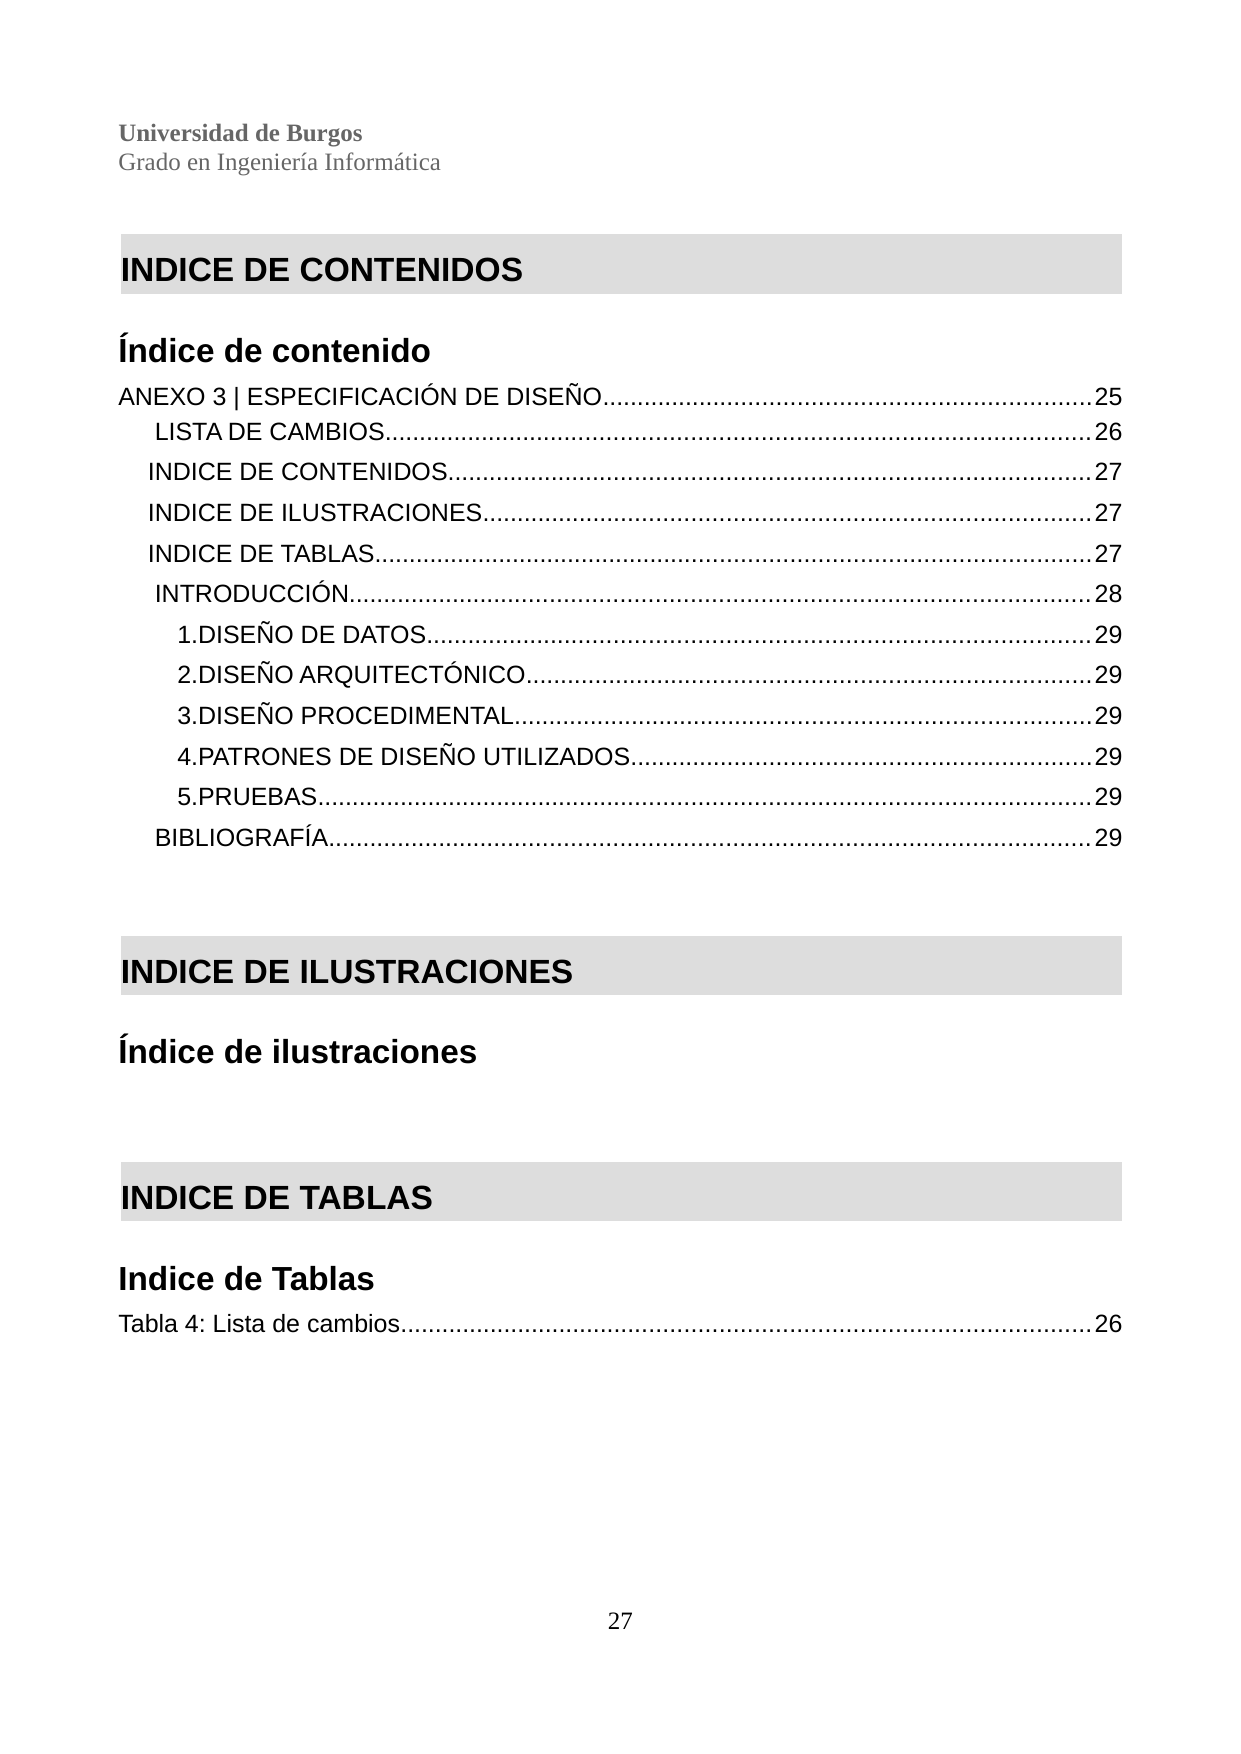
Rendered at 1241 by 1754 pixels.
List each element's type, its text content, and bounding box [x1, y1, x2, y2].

text INTRODUCCIÓN 28 [148, 579, 1122, 608]
text 1.DISEÑO DE DATOS 29 [177, 620, 1122, 648]
text INDICE DE ILUSTRACIONES 27 [148, 498, 1122, 527]
text Tabla 4: Lista de cambios 26 [118, 1309, 1122, 1338]
subtitle INDICE DE TABLAS [121, 1162, 1122, 1221]
text 2.DISEÑO ARQUITECTÓNICO 29 [177, 660, 1122, 689]
text ANEXO 3 | ESPECIFICACIÓN DE DISEÑO 25 [118, 382, 1122, 411]
text INDICE DE TABLAS 27 [148, 538, 1122, 567]
text BIBLIOGRAFÍA 29 [148, 823, 1122, 852]
text INDICE DE CONTENIDOS 27 [148, 457, 1122, 486]
text LISTA DE CAMBIOS 26 [148, 417, 1122, 445]
subtitle Índice de ilustraciones [118, 1033, 1122, 1071]
subtitle INDICE DE CONTENIDOS [121, 234, 1122, 294]
text 3.DISEÑO PROCEDIMENTAL 29 [177, 701, 1122, 730]
text 5.PRUEBAS 29 [177, 782, 1122, 811]
subtitle Índice de contenido [118, 331, 1122, 369]
subtitle Indice de Tablas [118, 1258, 1122, 1297]
subtitle INDICE DE ILUSTRACIONES [121, 936, 1122, 995]
text 4.PATRONES DE DISEÑO UTILIZADOS 29 [177, 742, 1122, 770]
